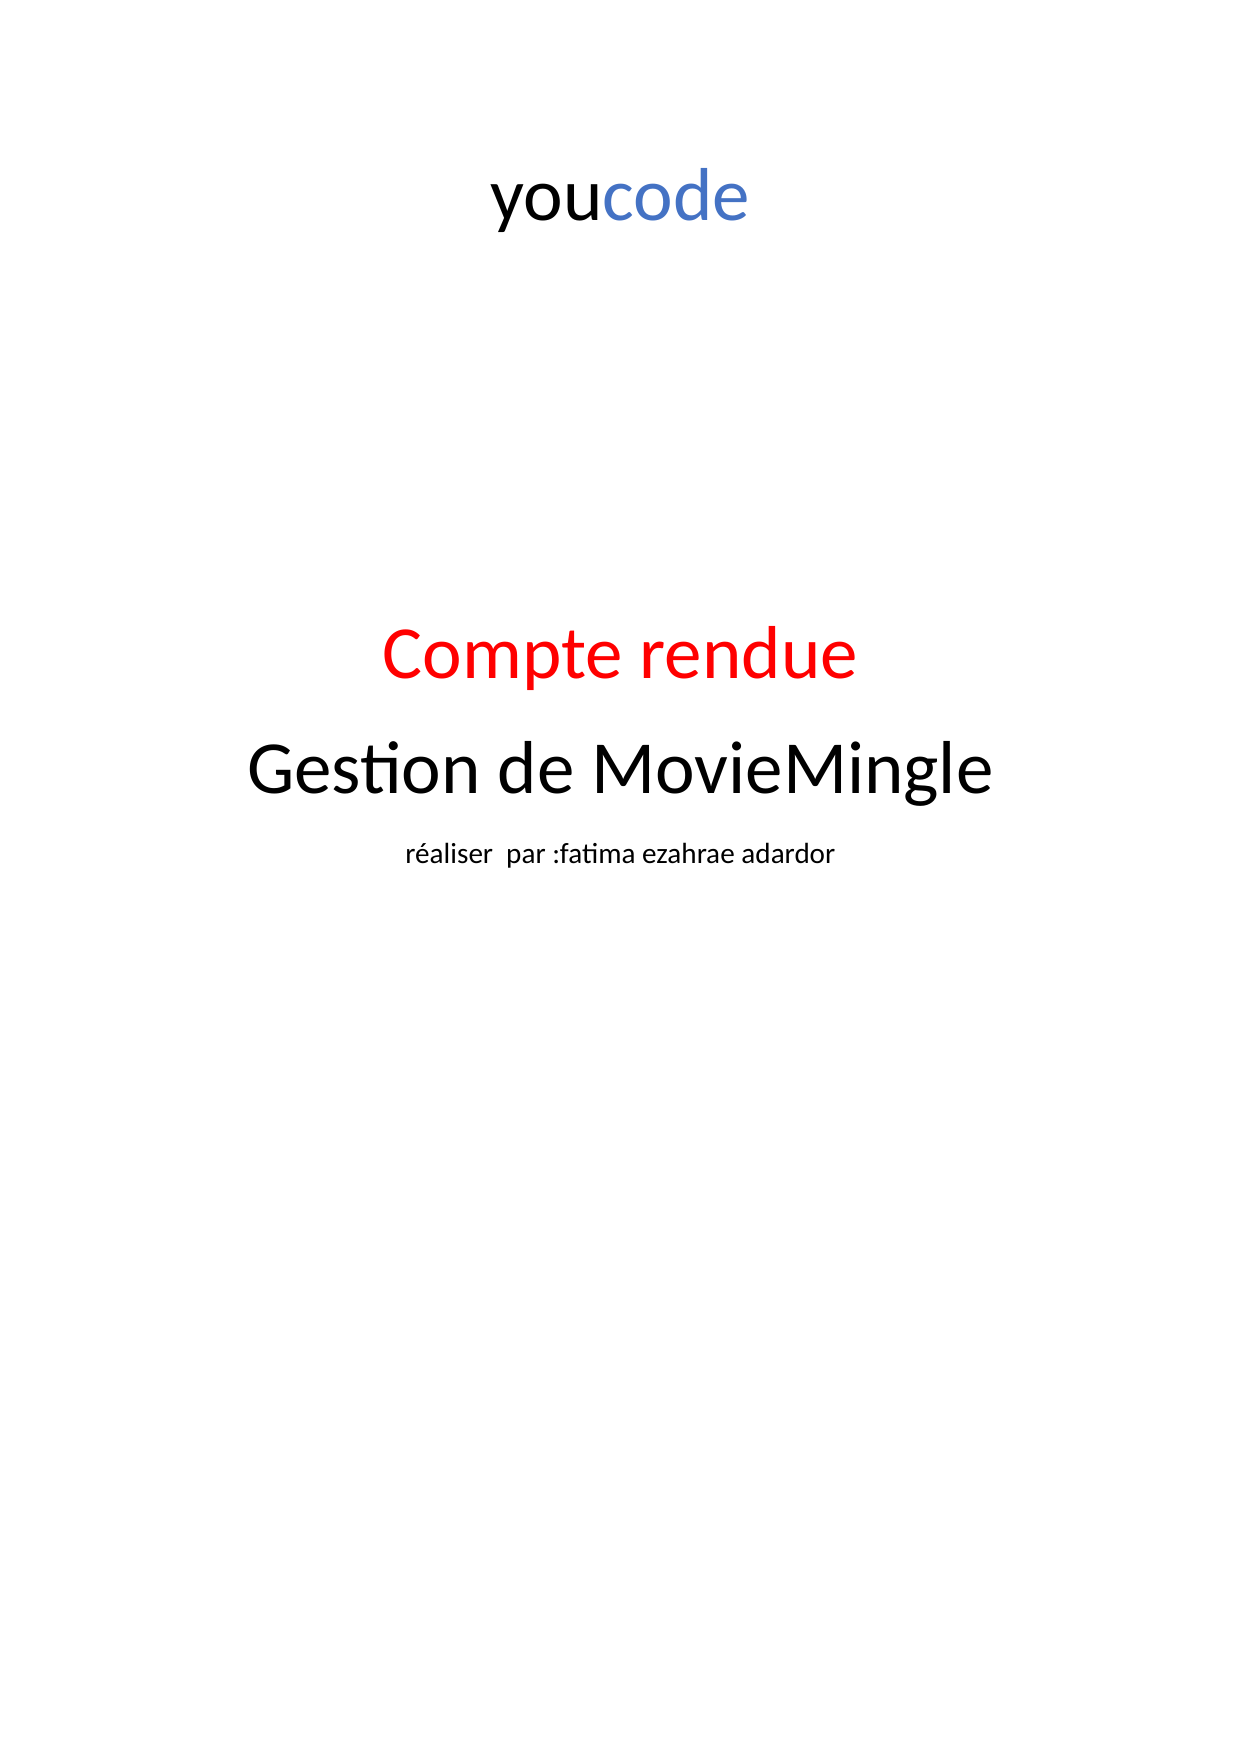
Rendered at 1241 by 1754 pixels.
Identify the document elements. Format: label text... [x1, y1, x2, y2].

text Gestion de MovieMingle [148, 721, 1093, 812]
text Compte rendue [148, 606, 1093, 697]
text réaliser par :fatima ezahrae adardor [148, 835, 1093, 871]
text youcode [148, 148, 1093, 239]
